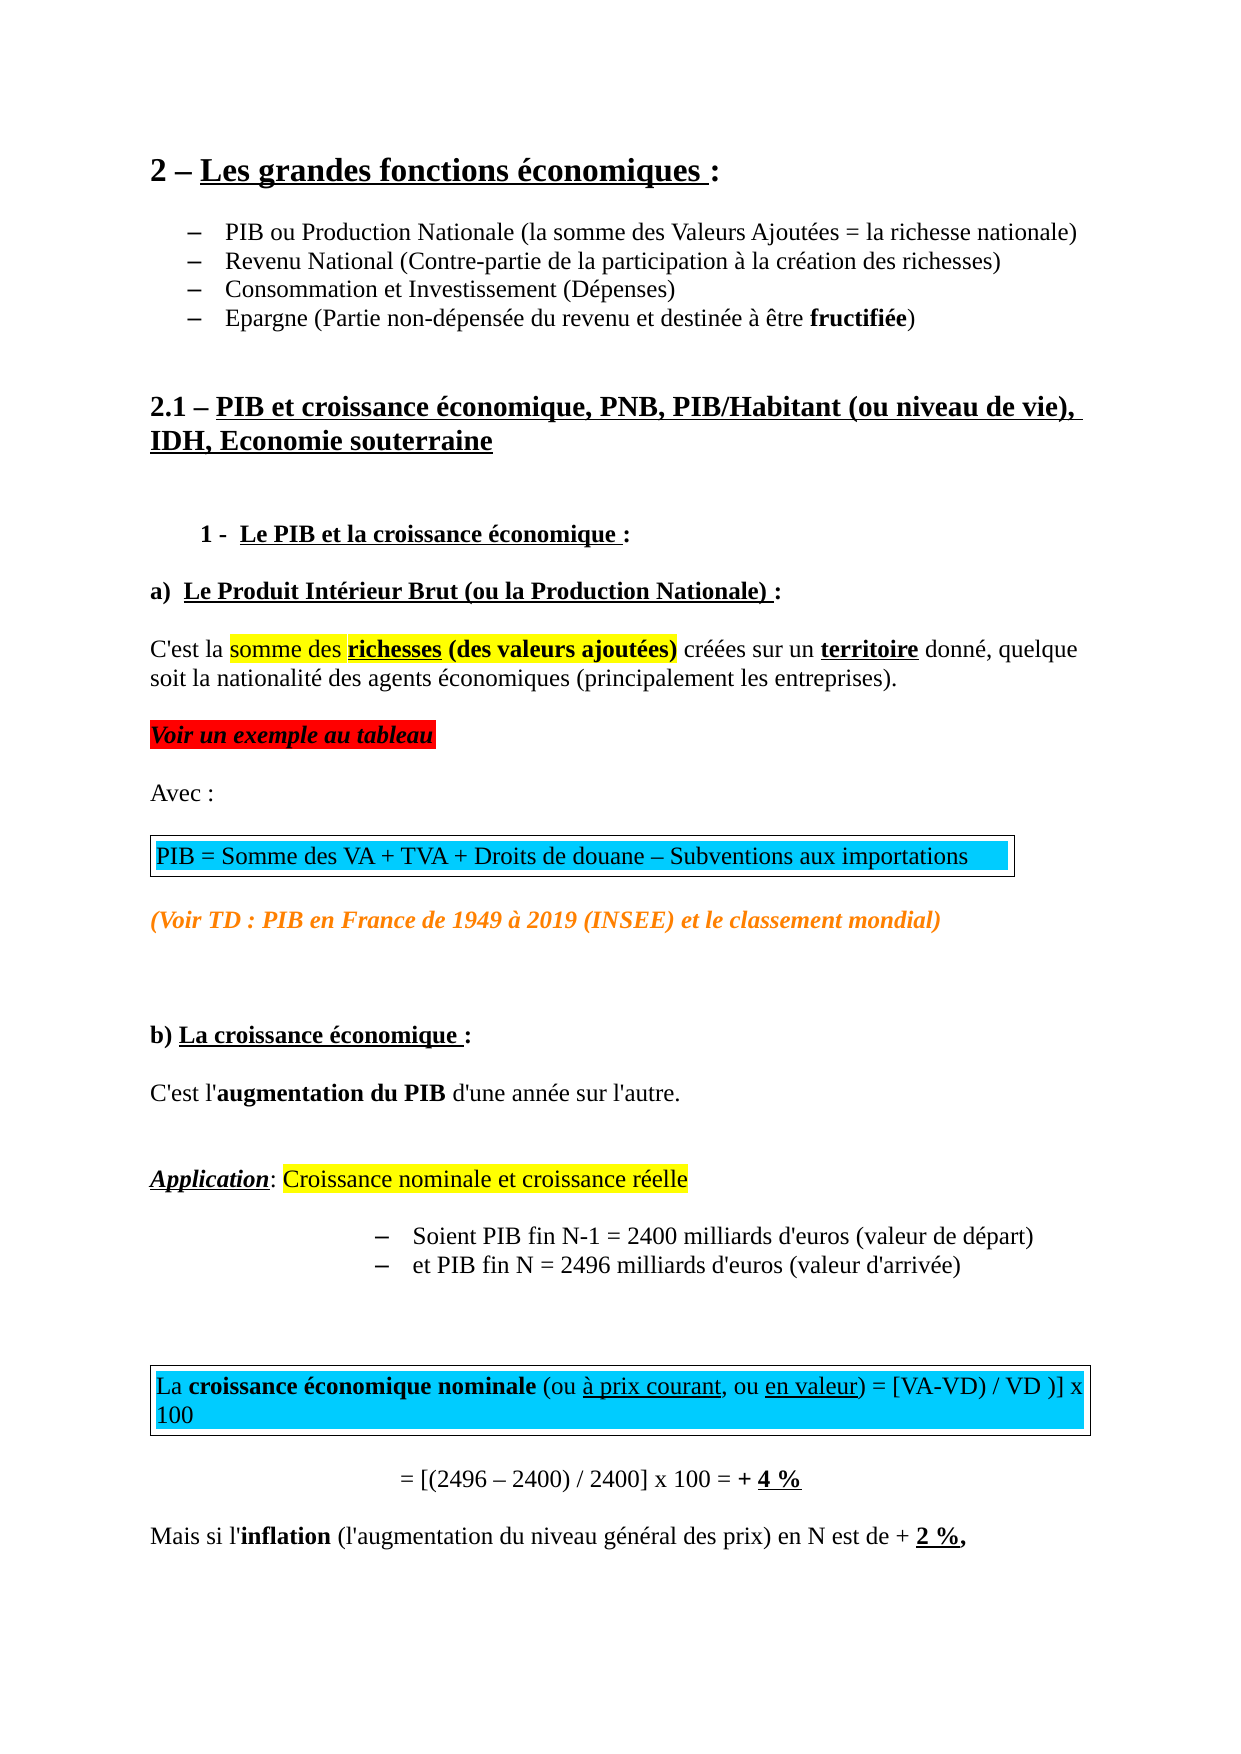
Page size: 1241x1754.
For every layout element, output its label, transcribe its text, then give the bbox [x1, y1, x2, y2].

list Soient PIB fin N-1 = 2400 milliards d'euros (valeur de départ) [375, 1221, 1090, 1250]
list Revenu National (Contre-partie de la participation à la création des richesses) [187, 246, 1090, 274]
text (Voir TD : PIB en France de 1949 à 2019 (INSEE) et le classement mondial) [150, 905, 1090, 934]
text C'est l'augmentation du PIB d'une année sur l'autre. [150, 1078, 1090, 1106]
list Consommation et Investissement (Dépenses) [187, 274, 1090, 303]
text 2 – Les grandes fonctions économiques : [150, 150, 1090, 188]
text Application: Croissance nominale et croissance réelle [150, 1164, 1090, 1193]
list et PIB fin N = 2496 milliards d'euros (valeur d'arrivée) [375, 1250, 1090, 1279]
text = [(2496 – 2400) / 2400] x 100 = + 4 % [150, 1464, 1090, 1493]
text Voir un exemple au tableau [150, 720, 1090, 749]
table_header PIB = Somme des VA + TVA + Droits de douane – Subventions aux importations [151, 836, 1014, 876]
text Avec : [150, 778, 1090, 806]
text 2.1 – PIB et croissance économique, PNB, PIB/Habitant (ou niveau de vie), IDH, Economie souterraine [150, 389, 1090, 457]
text Mais si l'inflation (l'augmentation du niveau général des prix) en N est de + 2 %, [150, 1521, 1090, 1550]
list PIB ou Production Nationale (la somme des Valeurs Ajoutées = la richesse nationale) [187, 217, 1090, 246]
list Epargne (Partie non-dépensée du revenu et destinée à être fructifiée) [187, 303, 1090, 332]
text b) La croissance économique : [150, 1020, 1090, 1049]
table_header La croissance économique nominale (ou à prix courant, ou en valeur) = [VA-VD) / VD )] x 100 [151, 1366, 1090, 1435]
text 1 - Le PIB et la croissance économique : [150, 519, 1090, 548]
text C'est la somme des richesses (des valeurs ajoutées) créées sur un territoire donné, quelque soit la nationalité des agents économiques (principalement les entreprises). [150, 634, 1090, 691]
text a) Le Produit Intérieur Brut (ou la Production Nationale) : [150, 576, 1090, 605]
